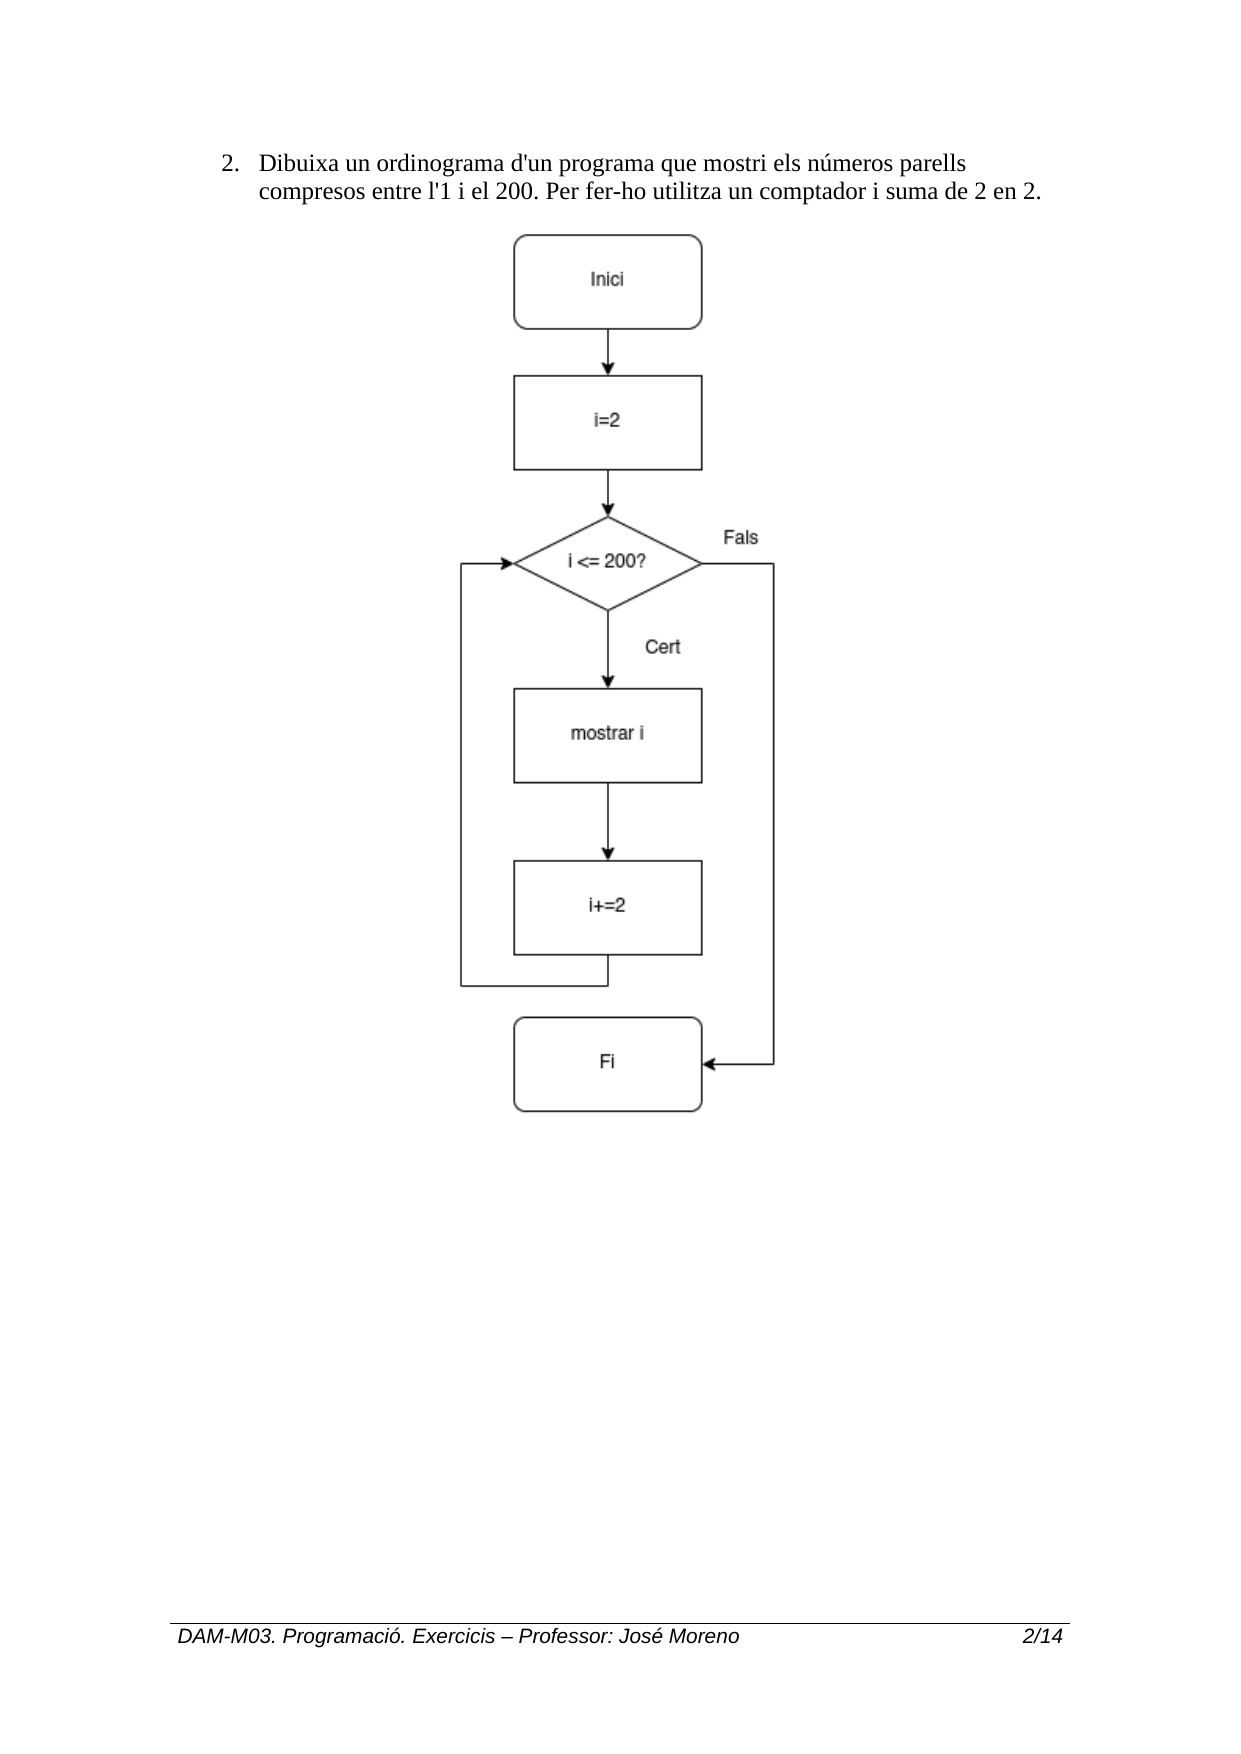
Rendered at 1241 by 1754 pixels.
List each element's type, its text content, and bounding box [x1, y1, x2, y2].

list Dibuixa un ordinograma d'un programa que mostri els números parells compresos entre l'1 i el 200. Per fer-ho utilitza un comptador i suma de 2 en 2. [221, 148, 1063, 205]
picture [448, 233, 792, 1117]
